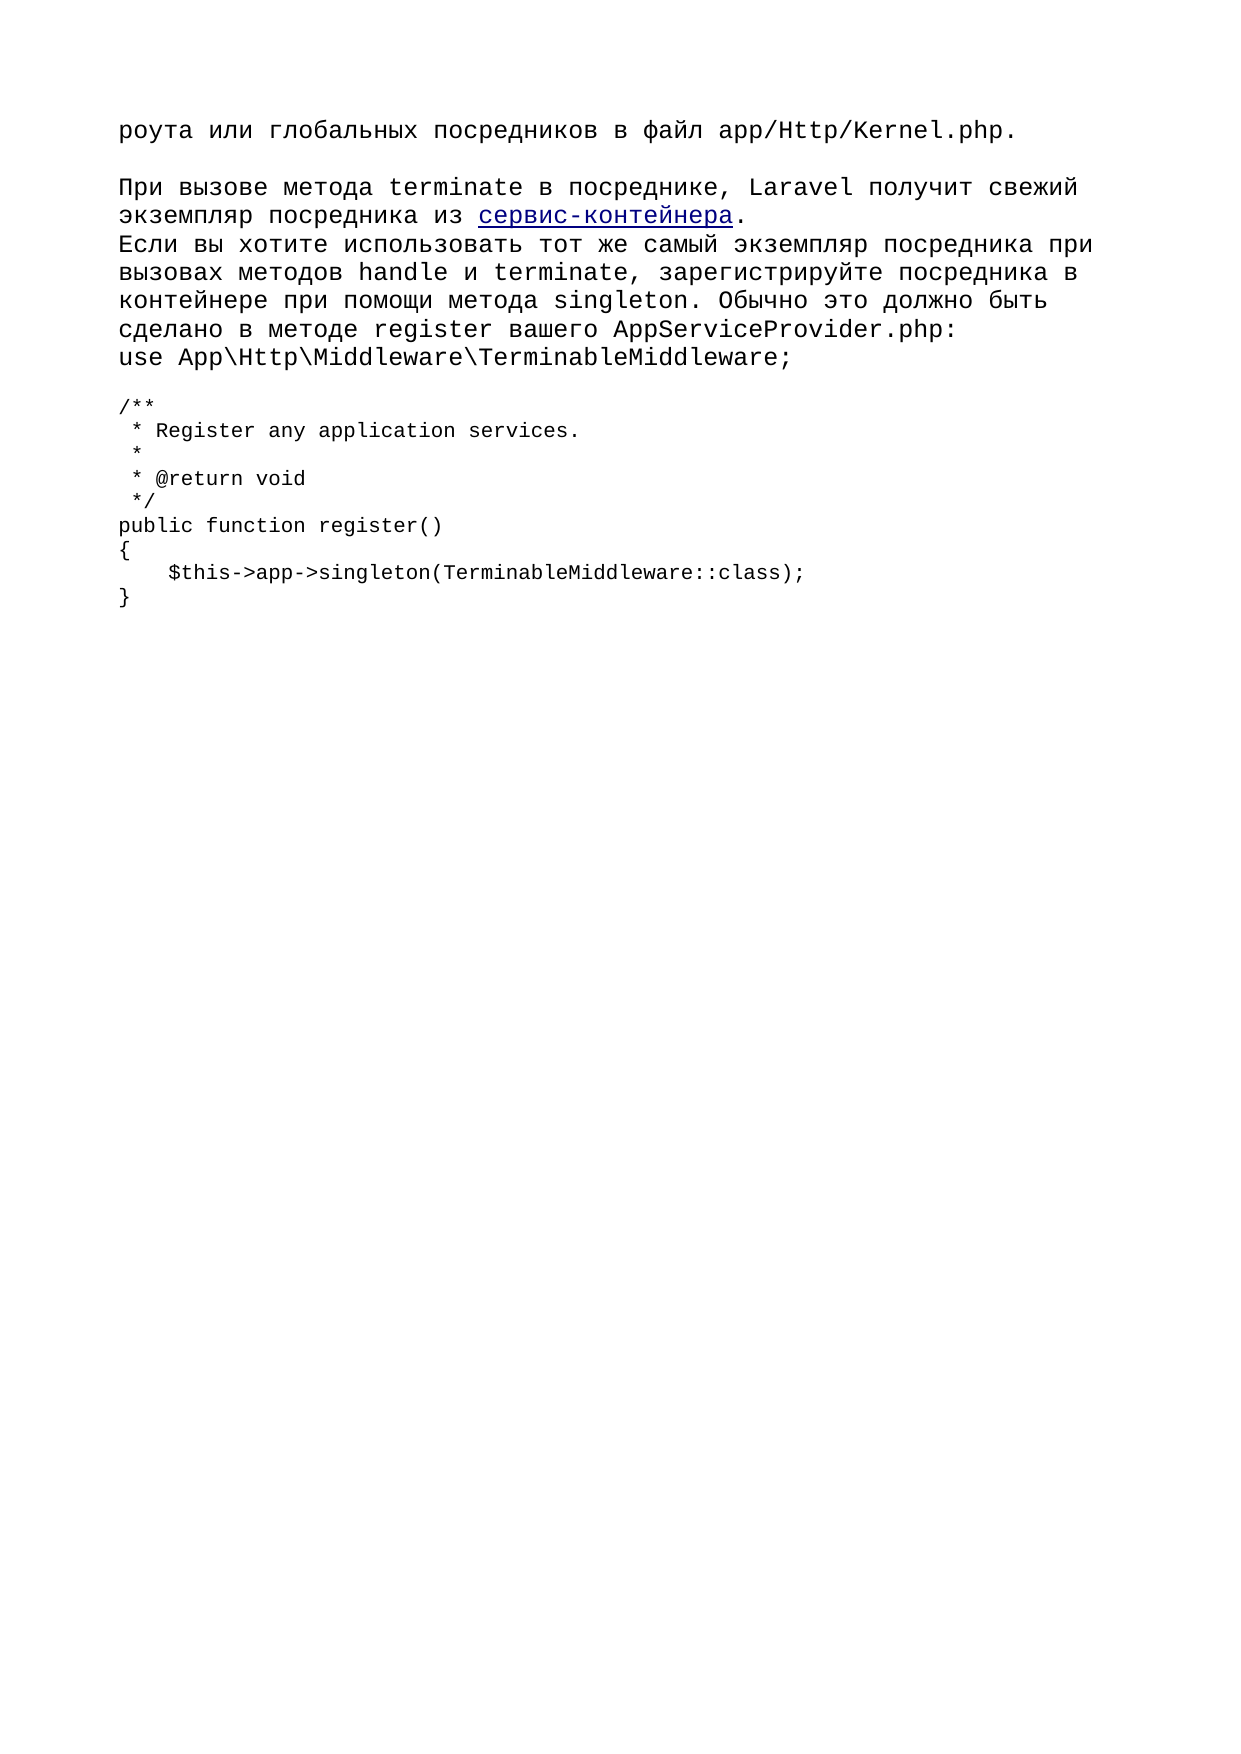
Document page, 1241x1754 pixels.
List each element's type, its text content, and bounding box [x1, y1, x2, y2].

text */ [118, 491, 1122, 515]
text * @return void [118, 468, 1122, 491]
text } [118, 586, 1122, 609]
text Если вы хотите использовать тот же самый экземпляр посредника при вызовах методов handle и terminate, зарегистрируйте посредника в контейнере при помощи метода singleton. Обычно это должно быть сделано в методе register вашего AppServiceProvider.php: use App\Http\Middleware\TerminableMiddleware; [118, 231, 1122, 373]
text /** [118, 397, 1122, 420]
text роута или глобальных посредников в файл app/Http/Kernel.php. При вызове метода terminate в посреднике, Laravel получит свежий экземпляр посредника из сервис-контейнера. [118, 118, 1122, 231]
text { [118, 539, 1122, 562]
text public function register() [118, 515, 1122, 539]
text $this->app->singleton(TerminableMiddleware::class); [118, 562, 1122, 586]
text * Register any application services. [118, 420, 1122, 444]
text * [118, 444, 1122, 468]
